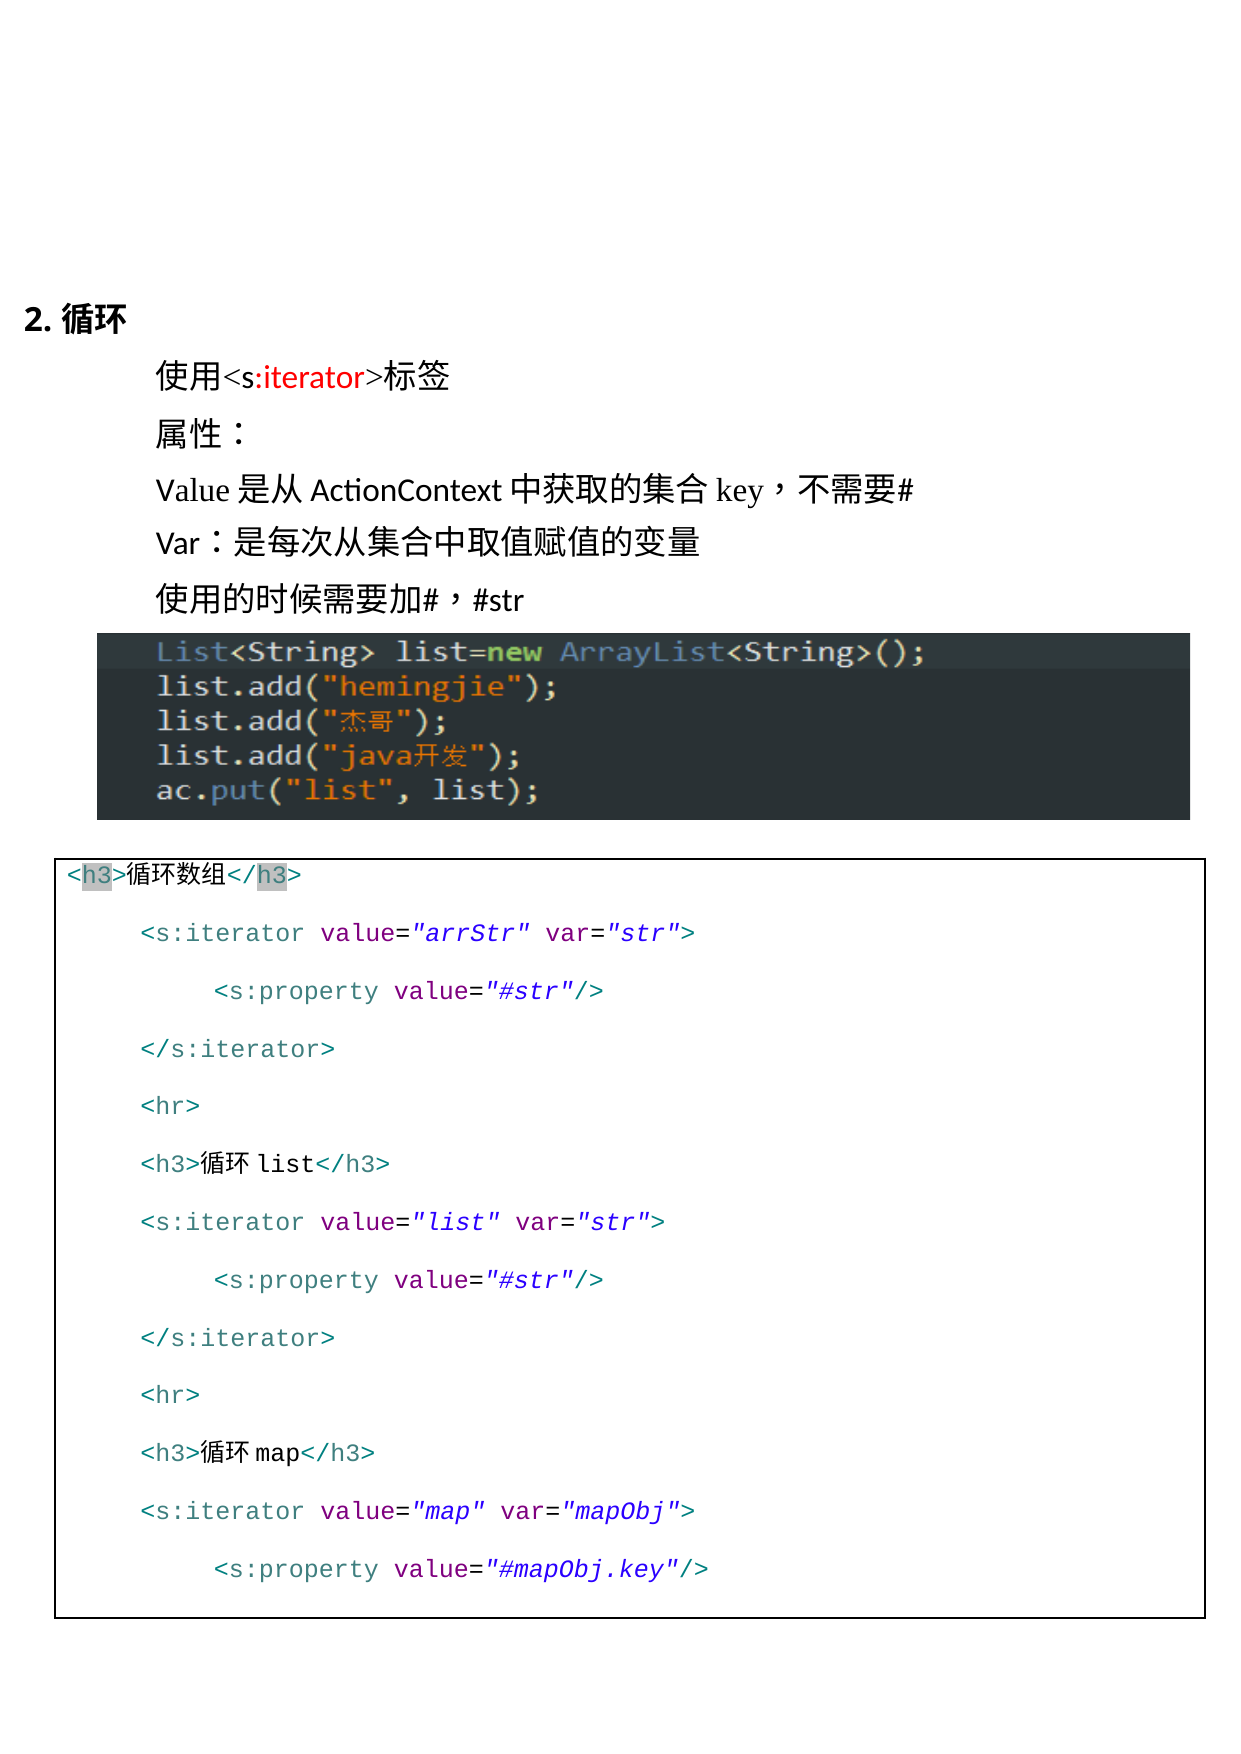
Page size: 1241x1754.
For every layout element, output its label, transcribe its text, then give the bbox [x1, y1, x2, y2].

text 属性： [156, 411, 1169, 457]
picture [97, 633, 1191, 820]
subtitle 2. 循环 [24, 292, 1240, 341]
text 使用的时候需要加#，#str [156, 576, 1169, 621]
text 使用<s:iterator>标签 [156, 353, 1169, 399]
table_header <h3>循环数组</h3> <s:iterator value="arrStr" var="str"> <s:property value="#str"/> </s:iterator> <hr> <h3>循环list</h3> <s:iterator value="list" var="str"> <s:property value="#str"/> </s:iterator> <hr> <h3>循环map</h3> <s:iterator value="map" var="mapObj"> <s:property value="#mapObj.key"/> [56, 860, 1204, 1617]
text Var：是每次从集合中取值赋值的变量 [156, 522, 1169, 563]
text Value是从ActionContext中获取的集合key，不需要# [156, 469, 1169, 510]
